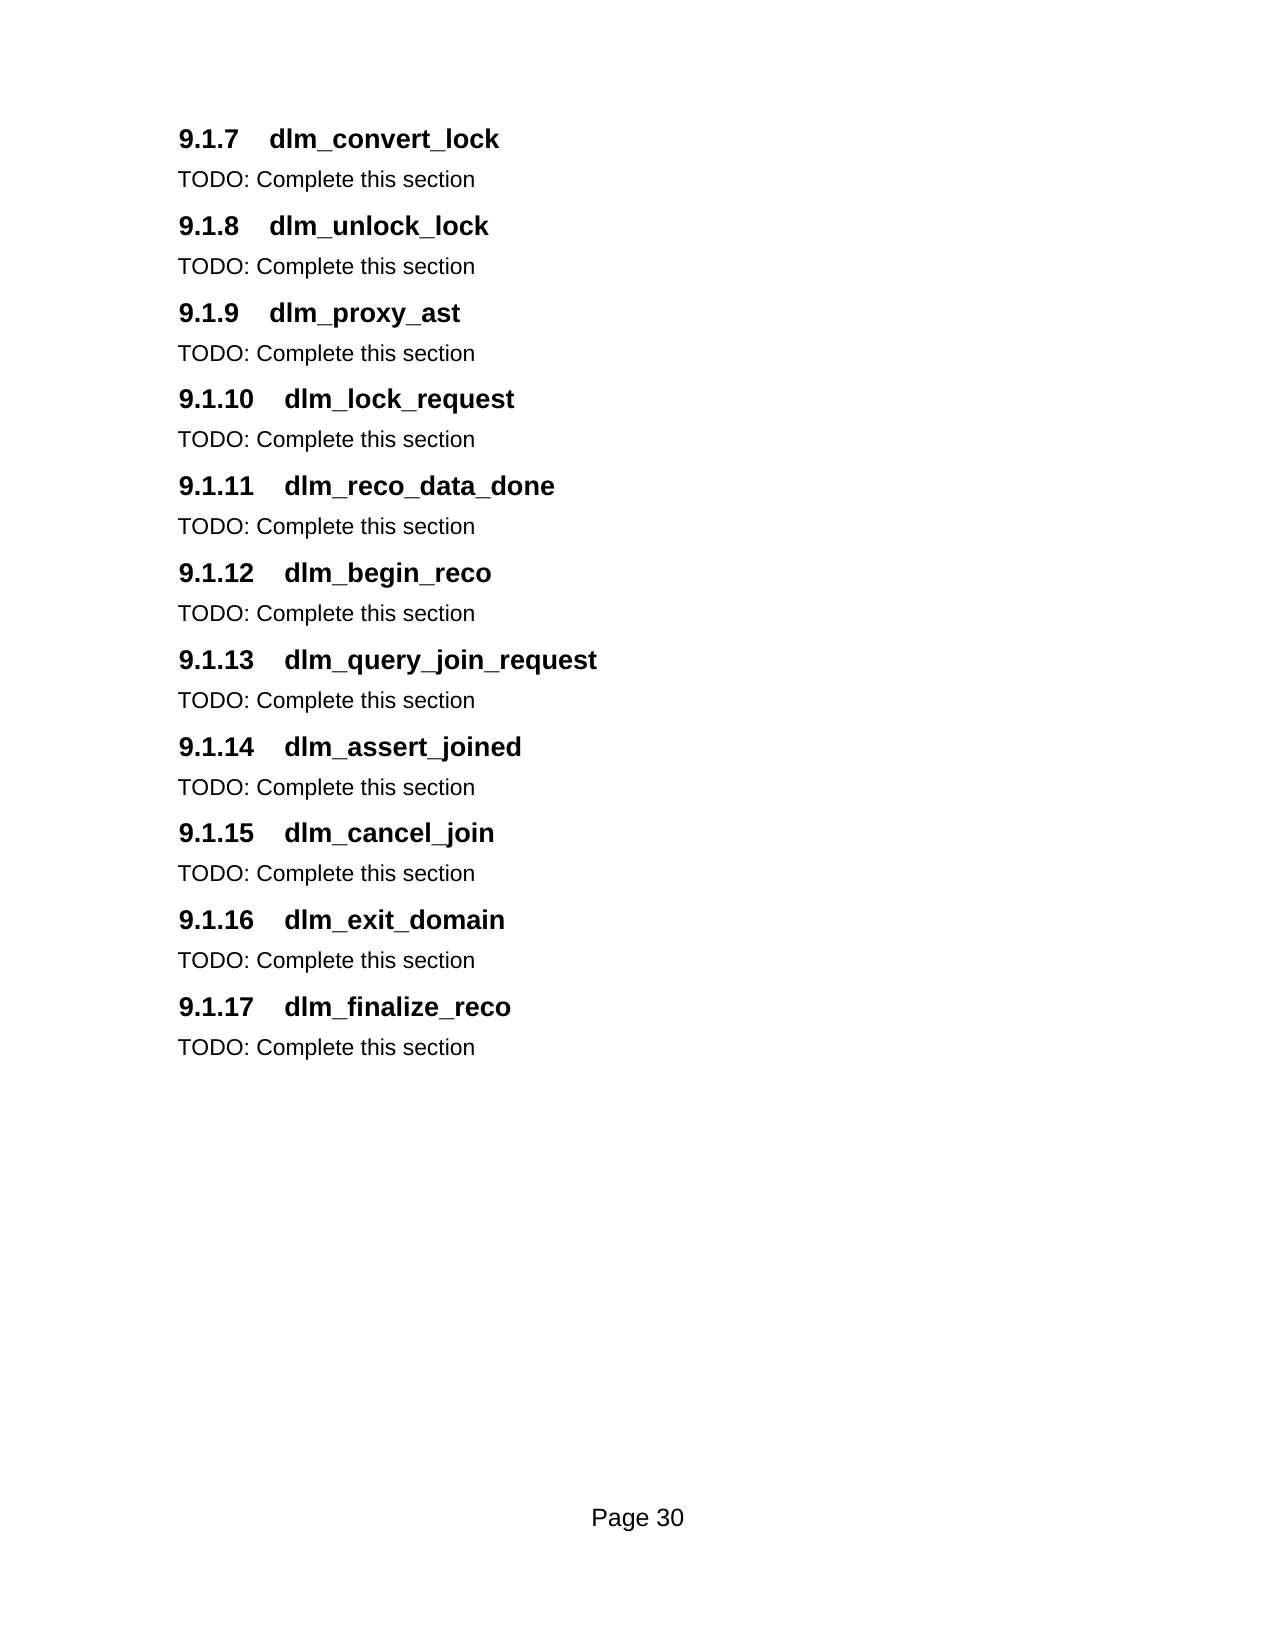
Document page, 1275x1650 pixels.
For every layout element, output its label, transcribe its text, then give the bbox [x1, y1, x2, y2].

subtitle dlm_cancel_join [171, 818, 1157, 848]
text TODO: Complete this section [177, 167, 1157, 192]
text TODO: Complete this section [177, 601, 1157, 626]
subtitle dlm_assert_joined [171, 731, 1157, 762]
subtitle dlm_unlock_lock [171, 211, 1157, 241]
text TODO: Complete this section [177, 514, 1157, 539]
subtitle dlm_begin_reco [171, 558, 1157, 588]
subtitle dlm_convert_lock [171, 124, 1157, 154]
subtitle dlm_lock_request [171, 384, 1157, 415]
text TODO: Complete this section [177, 861, 1157, 887]
text TODO: Complete this section [177, 687, 1157, 713]
text TODO: Complete this section [177, 427, 1157, 453]
subtitle dlm_exit_domain [171, 905, 1157, 935]
text TODO: Complete this section [177, 253, 1157, 279]
text TODO: Complete this section [177, 774, 1157, 800]
text TODO: Complete this section [177, 948, 1157, 973]
subtitle dlm_query_join_request [171, 645, 1157, 675]
subtitle dlm_proxy_ast [171, 298, 1157, 328]
subtitle dlm_reco_data_done [171, 471, 1157, 501]
subtitle dlm_finalize_reco [171, 992, 1157, 1022]
text TODO: Complete this section [177, 340, 1157, 366]
text TODO: Complete this section [177, 1034, 1157, 1060]
